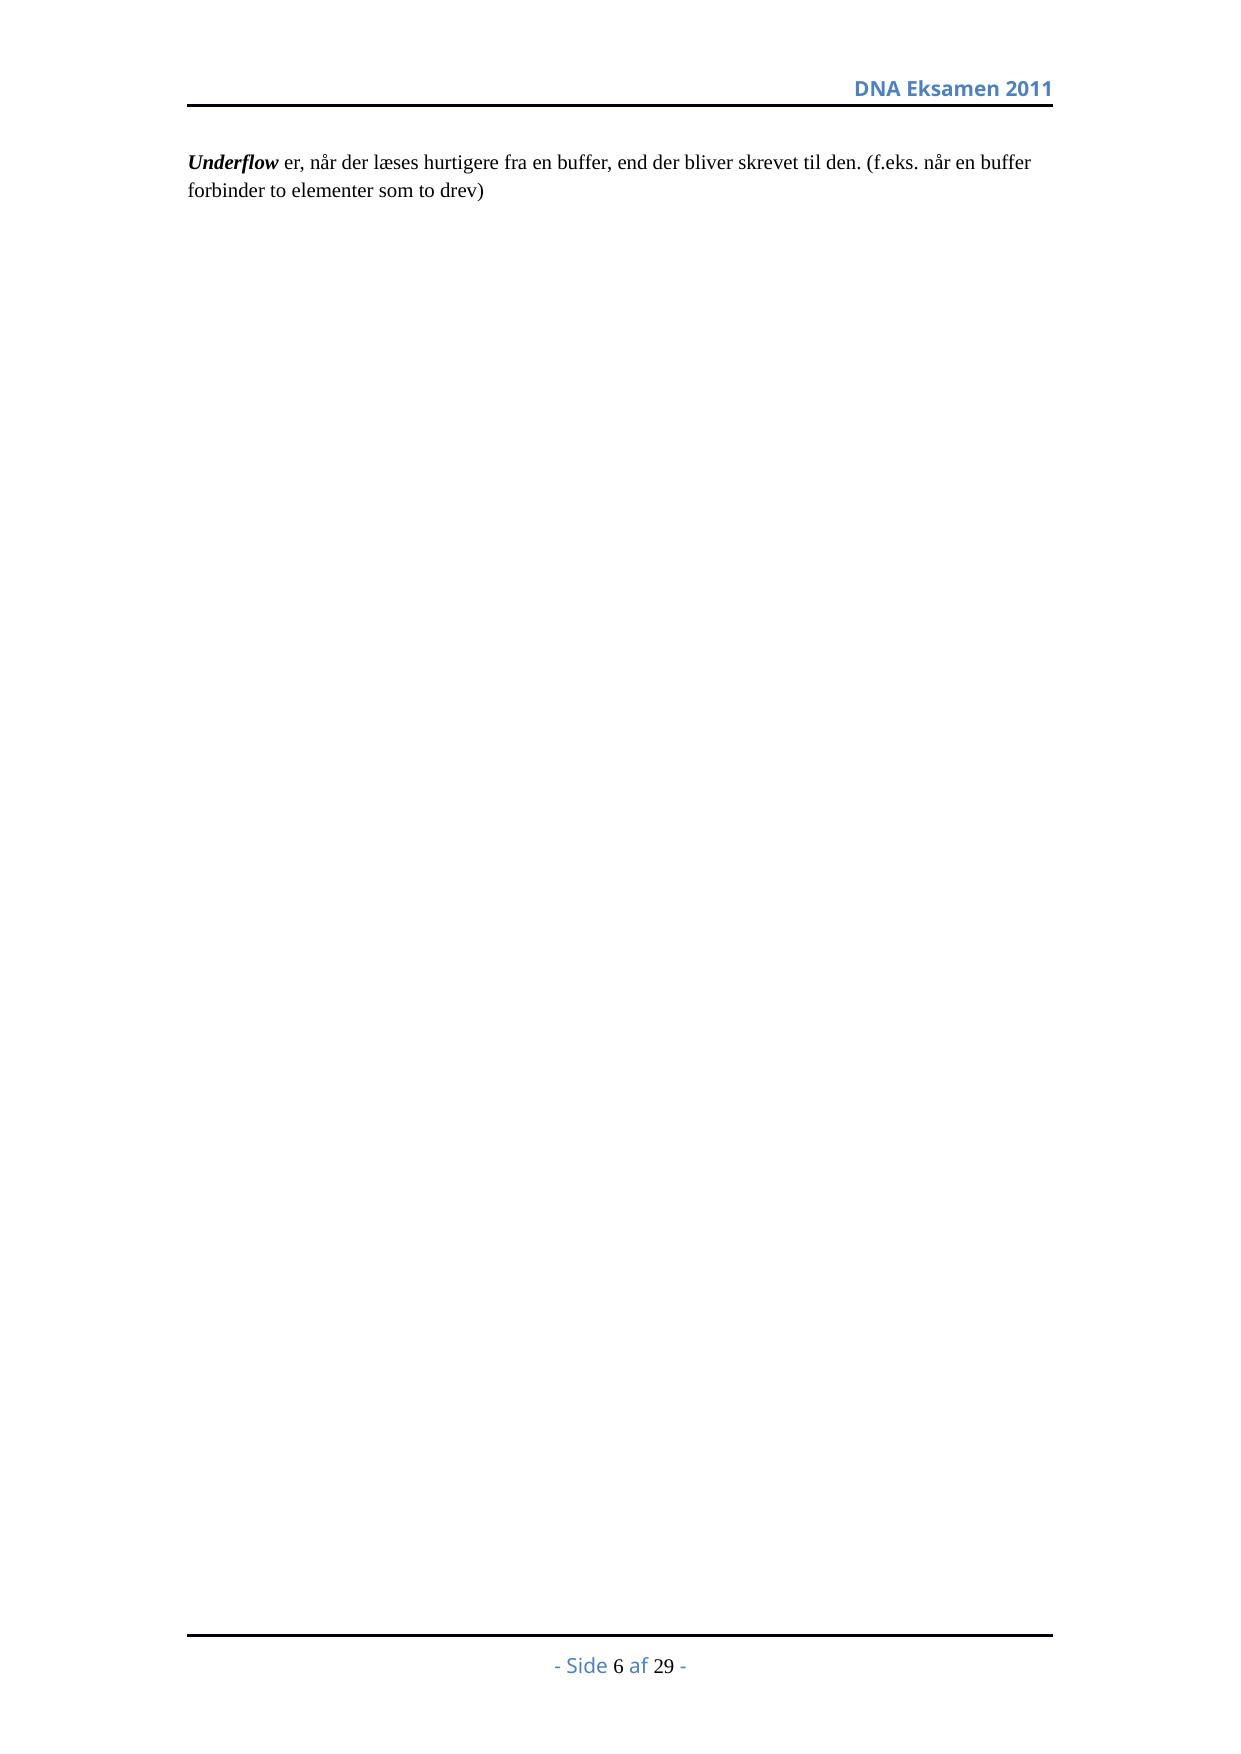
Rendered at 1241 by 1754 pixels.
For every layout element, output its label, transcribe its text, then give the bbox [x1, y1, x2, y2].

text Underflow er, når der læses hurtigere fra en buffer, end der bliver skrevet til den. (f.eks. når en buffer forbinder to elementer som to drev) [187, 150, 1053, 202]
